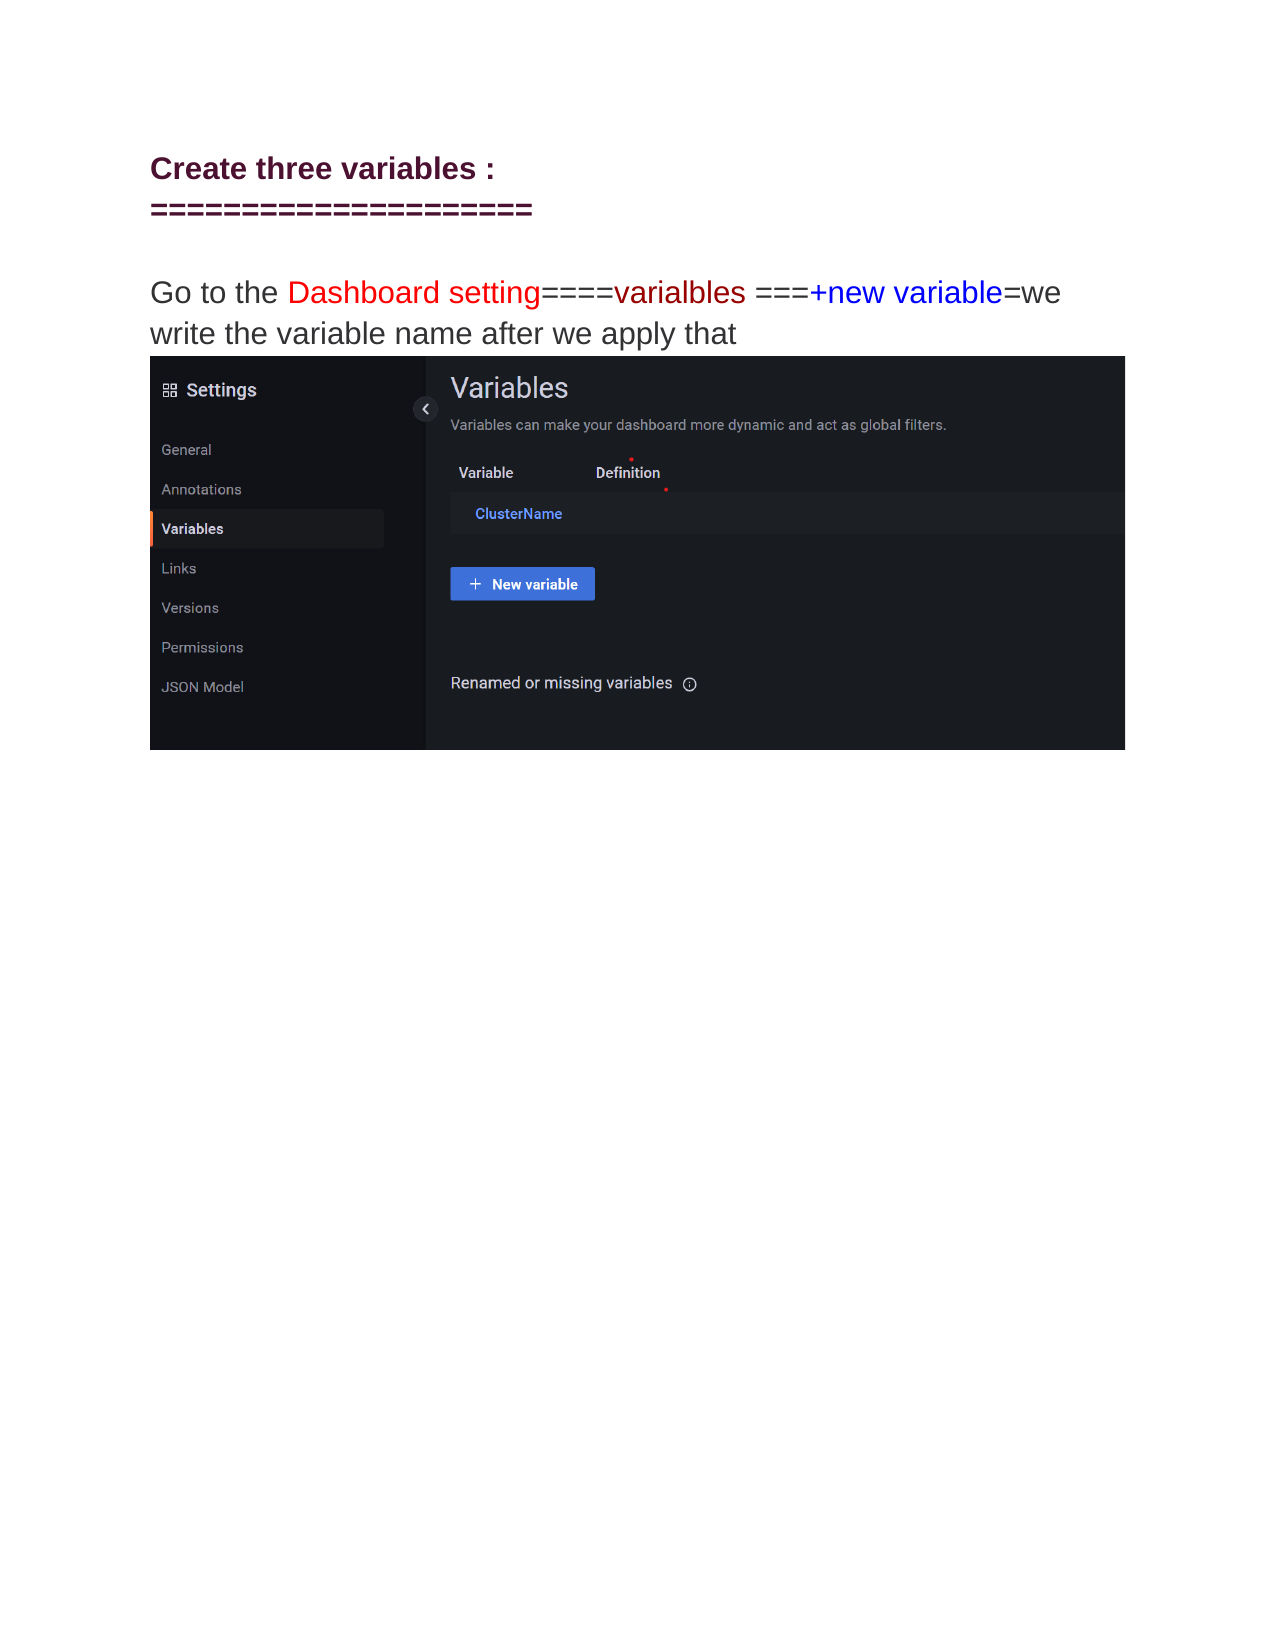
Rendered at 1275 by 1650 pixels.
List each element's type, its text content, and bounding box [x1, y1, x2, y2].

text Go to the Dashboard setting====varialbles ===+new variable=we write the variable name after we apply that [150, 274, 1125, 351]
text Create three variables : [150, 150, 1125, 186]
picture [150, 356, 1125, 750]
text ===================== [150, 191, 1125, 227]
